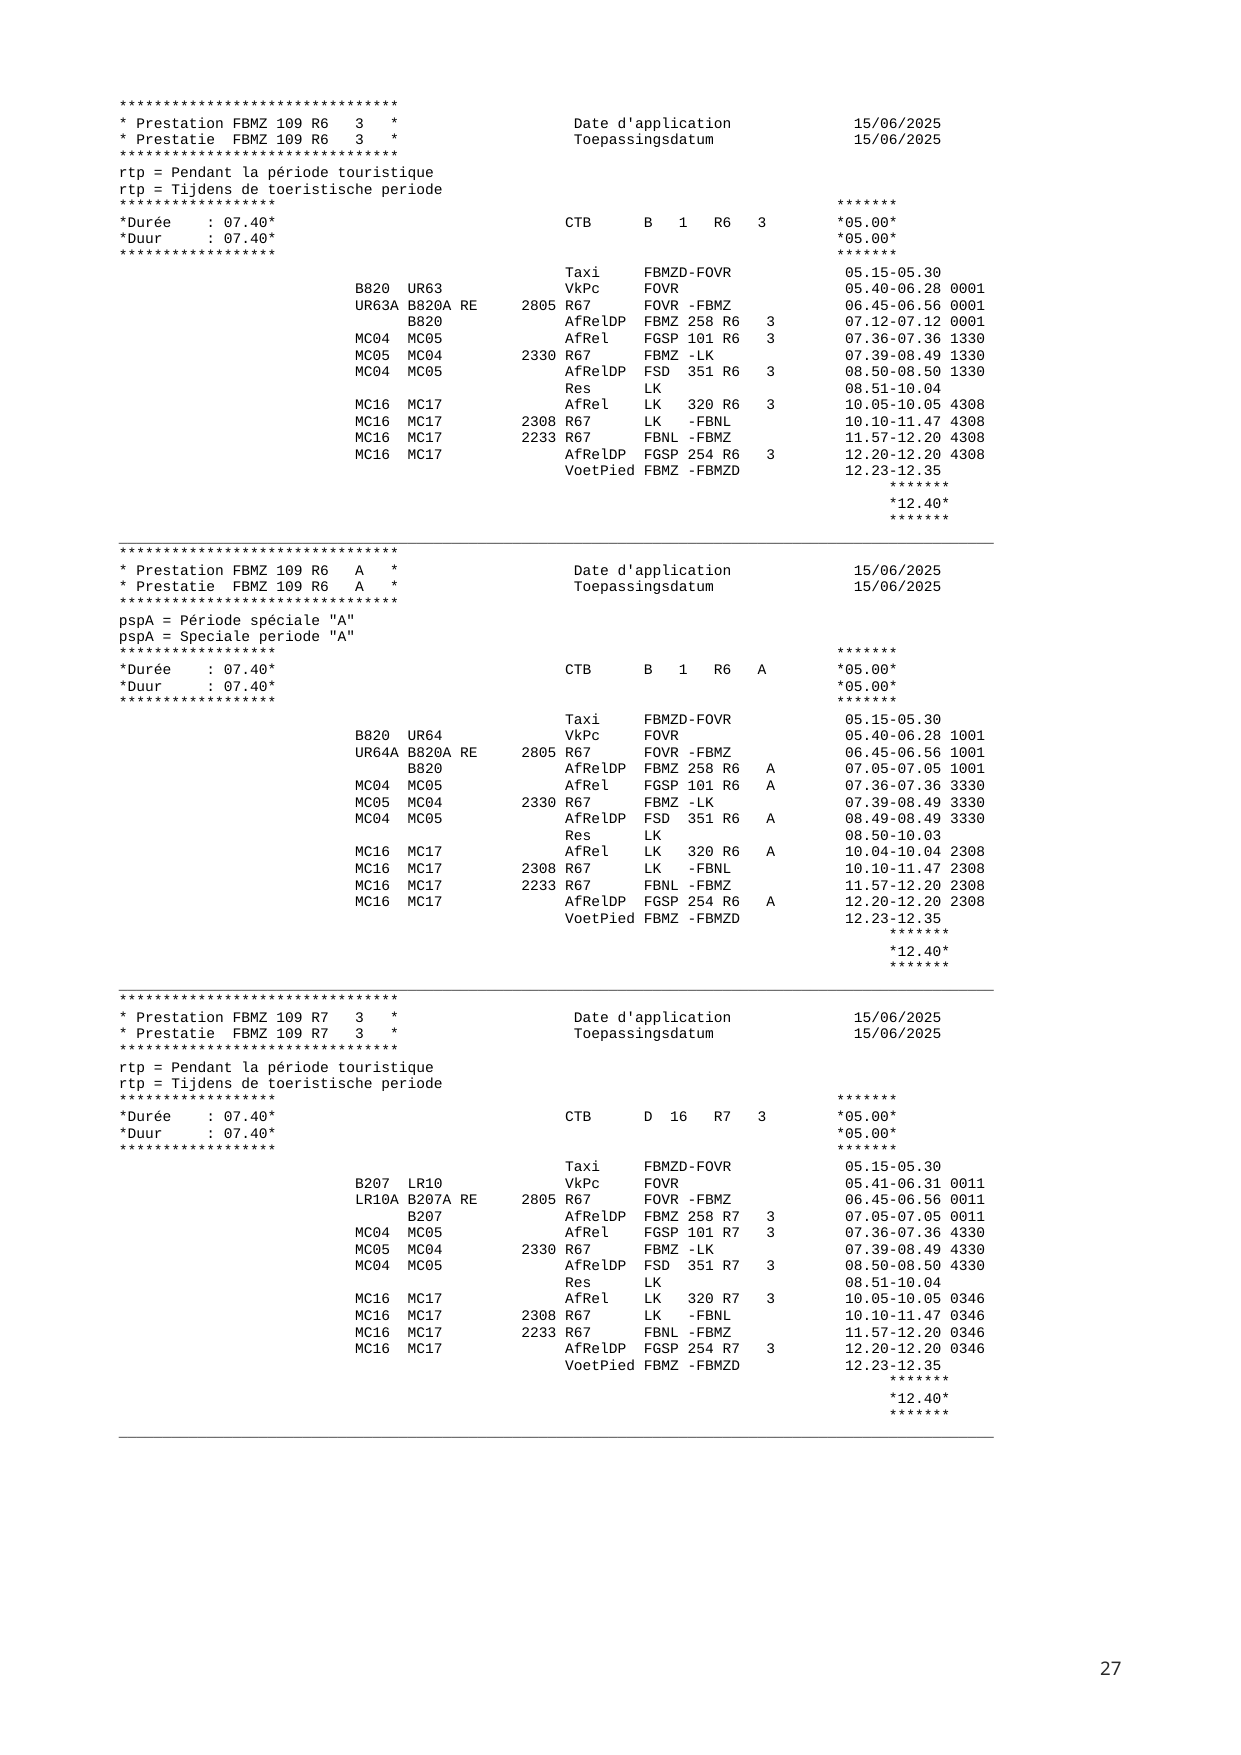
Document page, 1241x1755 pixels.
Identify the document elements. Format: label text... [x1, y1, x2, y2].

text ******************************** * Prestation FBMZ 109 R6 3 * Date d'application 15/06/2025 * Prestatie FBMZ 109 R6 3 * Toepassingsdatum 15/06/2025 ******************************** rtp = Pendant la période touristique rtp = Tijdens de toeristische periode ****************** ******* *Durée : 07.40* CTB B 1 R6 3 *05.00* *Duur : 07.40* *05.00* ****************** ******* Taxi FBMZD-FOVR 05.15-05.30 B820 UR63 VkPc FOVR 05.40-06.28 0001 UR63A B820A RE 2805 R67 FOVR -FBMZ 06.45-06.56 0001 B820 AfRelDP FBMZ 258 R6 3 07.12-07.12 0001 MC04 MC05 AfRel FGSP 101 R6 3 07.36-07.36 1330 MC05 MC04 2330 R67 FBMZ -LK 07.39-08.49 1330 MC04 MC05 AfRelDP FSD 351 R6 3 08.50-08.50 1330 Res LK 08.51-10.04 MC16 MC17 AfRel LK 320 R6 3 10.05-10.05 4308 MC16 MC17 2308 R67 LK -FBNL 10.10-11.47 4308 MC16 MC17 2233 R67 FBNL -FBMZ 11.57-12.20 4308 MC16 MC17 AfRelDP FGSP 254 R6 3 12.20-12.20 4308 VoetPied FBMZ -FBMZD 12.23-12.35 ******* *12.40* ******* ____________________________________________________________________________________________________ [119, 99, 1122, 546]
text ******************************** * Prestation FBMZ 109 R7 3 * Date d'application 15/06/2025 * Prestatie FBMZ 109 R7 3 * Toepassingsdatum 15/06/2025 ******************************** rtp = Pendant la période touristique rtp = Tijdens de toeristische periode ****************** ******* *Durée : 07.40* CTB D 16 R7 3 *05.00* *Duur : 07.40* *05.00* ****************** ******* Taxi FBMZD-FOVR 05.15-05.30 B207 LR10 VkPc FOVR 05.41-06.31 0011 LR10A B207A RE 2805 R67 FOVR -FBMZ 06.45-06.56 0011 B207 AfRelDP FBMZ 258 R7 3 07.05-07.05 0011 MC04 MC05 AfRel FGSP 101 R7 3 07.36-07.36 4330 MC05 MC04 2330 R67 FBMZ -LK 07.39-08.49 4330 MC04 MC05 AfRelDP FSD 351 R7 3 08.50-08.50 4330 Res LK 08.51-10.04 MC16 MC17 AfRel LK 320 R7 3 10.05-10.05 0346 MC16 MC17 2308 R67 LK -FBNL 10.10-11.47 0346 MC16 MC17 2233 R67 FBNL -FBMZ 11.57-12.20 0346 MC16 MC17 AfRelDP FGSP 254 R7 3 12.20-12.20 0346 VoetPied FBMZ -FBMZD 12.23-12.35 ******* *12.40* ******* ____________________________________________________________________________________________________ [119, 994, 1122, 1441]
text ******************************** * Prestation FBMZ 109 R6 A * Date d'application 15/06/2025 * Prestatie FBMZ 109 R6 A * Toepassingsdatum 15/06/2025 ******************************** pspA = Période spéciale "A" pspA = Speciale periode "A" ****************** ******* *Durée : 07.40* CTB B 1 R6 A *05.00* *Duur : 07.40* *05.00* ****************** ******* Taxi FBMZD-FOVR 05.15-05.30 B820 UR64 VkPc FOVR 05.40-06.28 1001 UR64A B820A RE 2805 R67 FOVR -FBMZ 06.45-06.56 1001 B820 AfRelDP FBMZ 258 R6 A 07.05-07.05 1001 MC04 MC05 AfRel FGSP 101 R6 A 07.36-07.36 3330 MC05 MC04 2330 R67 FBMZ -LK 07.39-08.49 3330 MC04 MC05 AfRelDP FSD 351 R6 A 08.49-08.49 3330 Res LK 08.50-10.03 MC16 MC17 AfRel LK 320 R6 A 10.04-10.04 2308 MC16 MC17 2308 R67 LK -FBNL 10.10-11.47 2308 MC16 MC17 2233 R67 FBNL -FBMZ 11.57-12.20 2308 MC16 MC17 AfRelDP FGSP 254 R6 A 12.20-12.20 2308 VoetPied FBMZ -FBMZD 12.23-12.35 ******* *12.40* ******* ____________________________________________________________________________________________________ [119, 546, 1122, 994]
